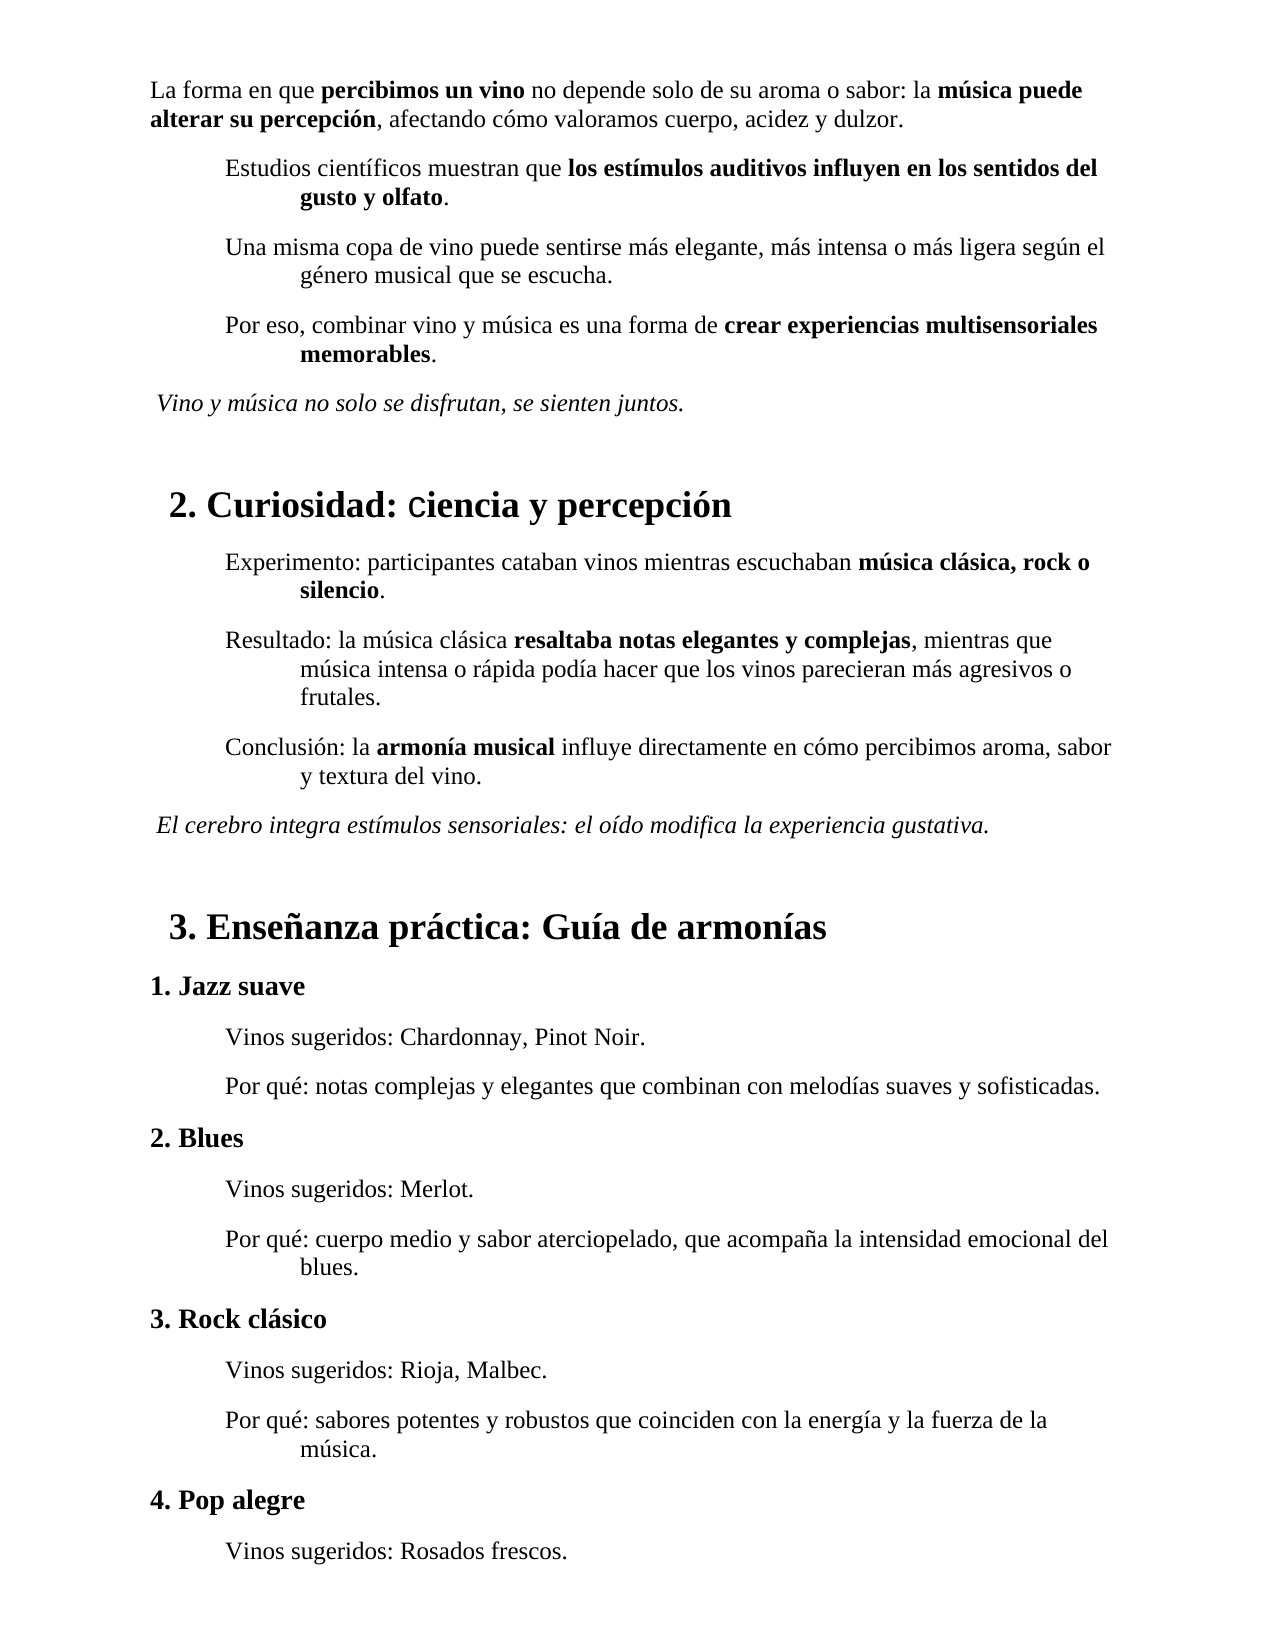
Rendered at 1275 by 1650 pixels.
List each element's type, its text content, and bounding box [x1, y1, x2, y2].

text 4. Pop alegre [150, 1483, 1125, 1516]
list Vinos sugeridos: Merlot. [187, 1174, 1125, 1203]
list Una misma copa de vino puede sentirse más elegante, más intensa o más ligera según el género musical que se escucha. [187, 232, 1125, 289]
list Vinos sugeridos: Rioja, Malbec. [187, 1355, 1125, 1384]
list Experimento: participantes cataban vinos mientras escuchaban música clásica, rock o silencio. [187, 547, 1125, 604]
list Por qué: cuerpo medio y sabor aterciopelado, que acompaña la intensidad emocional del blues. [187, 1224, 1125, 1281]
list Vinos sugeridos: Rosados frescos. [187, 1536, 1125, 1565]
text 2. Curiosidad: ciencia y percepción [150, 482, 1125, 526]
list Vinos sugeridos: Chardonnay, Pinot Noir. [187, 1022, 1125, 1051]
list Por qué: notas complejas y elegantes que combinan con melodías suaves y sofisticadas. [187, 1071, 1125, 1100]
text 3. Rock clásico [150, 1302, 1125, 1334]
list Por eso, combinar vino y música es una forma de crear experiencias multisensoriales memorables. [187, 310, 1125, 367]
text 2. Blues [150, 1121, 1125, 1153]
list Resultado: la música clásica resaltaba notas elegantes y complejas, mientras que música intensa o rápida podía hacer que los vinos parecieran más agresivos o frutales. [187, 625, 1125, 711]
list Conclusión: la armonía musical influye directamente en cómo percibimos aroma, sabor y textura del vino. [187, 732, 1125, 789]
text Vino y música no solo se disfrutan, se sienten juntos. [150, 388, 1125, 417]
text El cerebro integra estímulos sensoriales: el oído modifica la experiencia gustativa. [150, 810, 1125, 839]
text La forma en que percibimos un vino no depende solo de su aroma o sabor: la música puede alterar su percepción, afectando cómo valoramos cuerpo, acidez y dulzor. [150, 75, 1125, 132]
text 3. Enseñanza práctica: Guía de armonías [150, 904, 1125, 948]
text 1. Jazz suave [150, 968, 1125, 1001]
list Por qué: sabores potentes y robustos que coinciden con la energía y la fuerza de la música. [187, 1405, 1125, 1462]
list Estudios científicos muestran que los estímulos auditivos influyen en los sentidos del gusto y olfato. [187, 153, 1125, 211]
